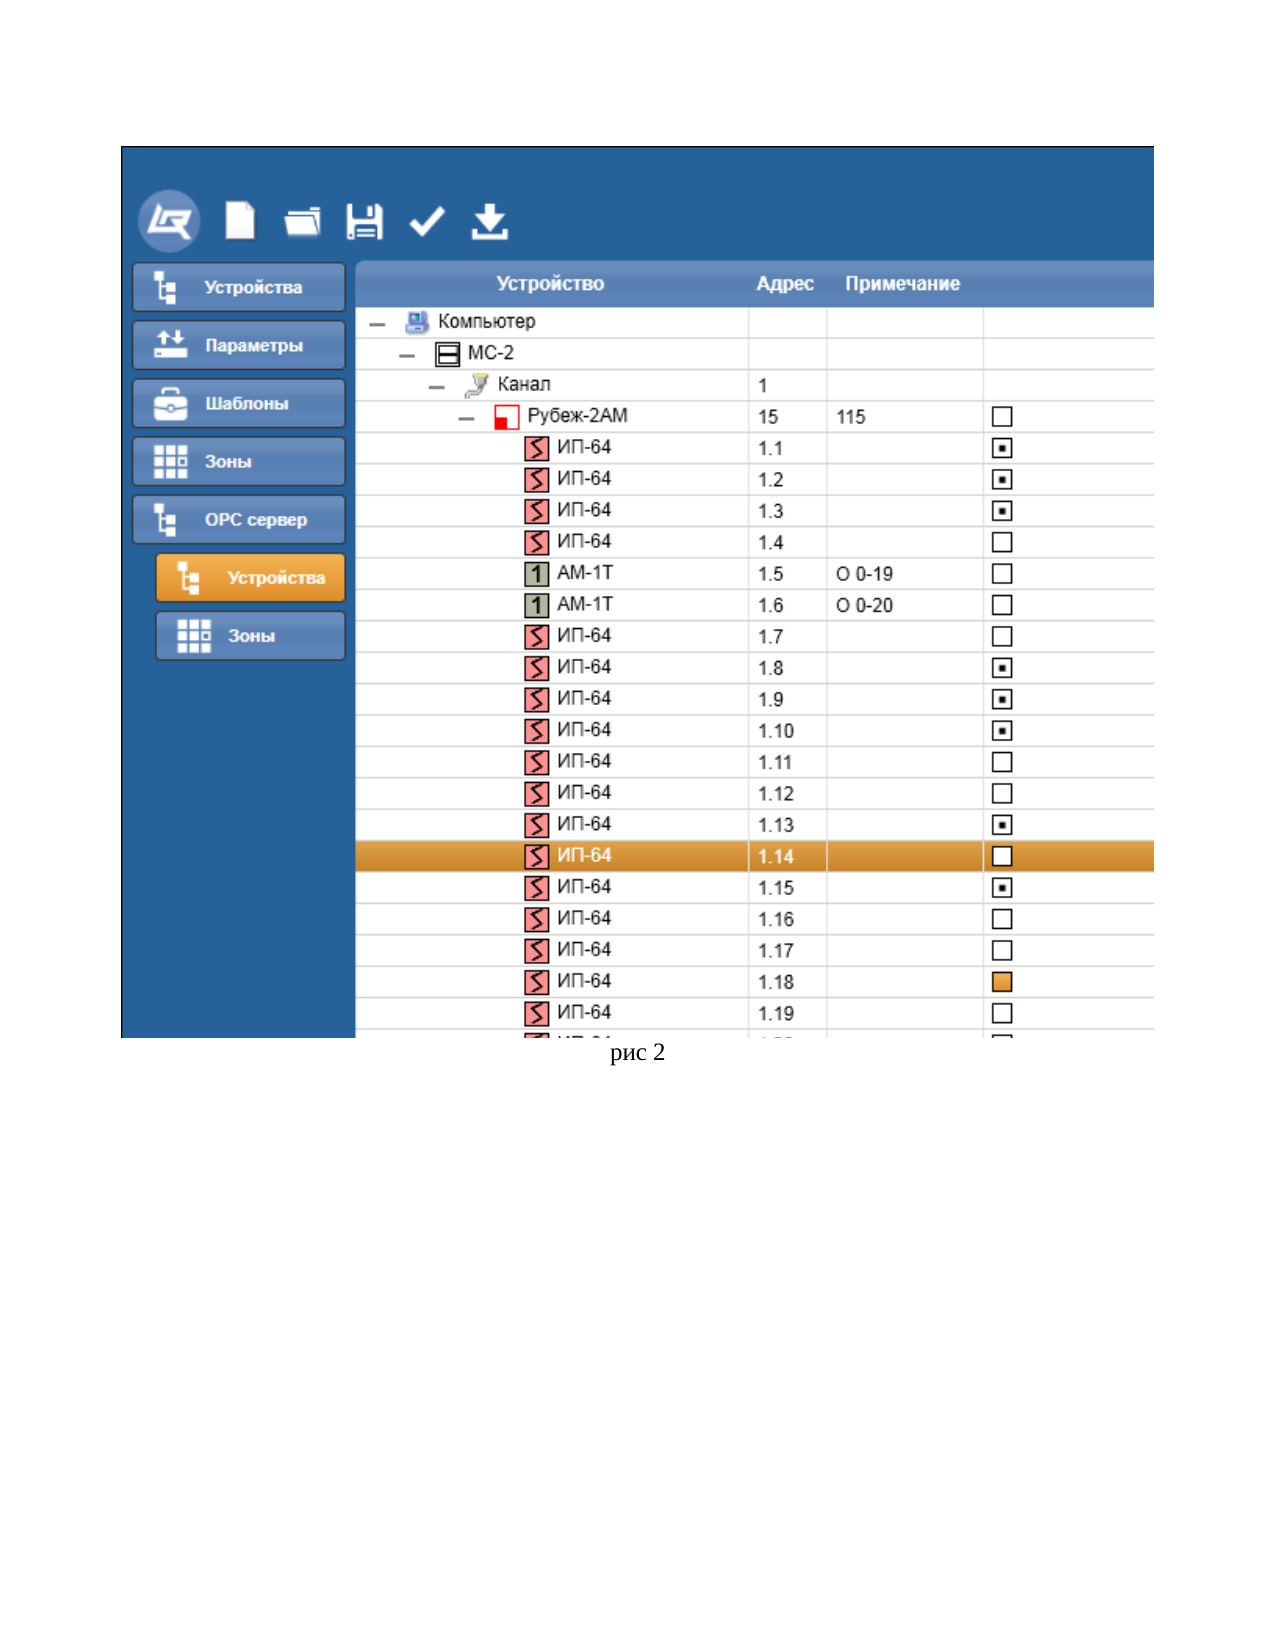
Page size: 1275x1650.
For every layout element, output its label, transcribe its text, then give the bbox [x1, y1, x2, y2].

text рис 2 [118, 147, 1157, 1066]
